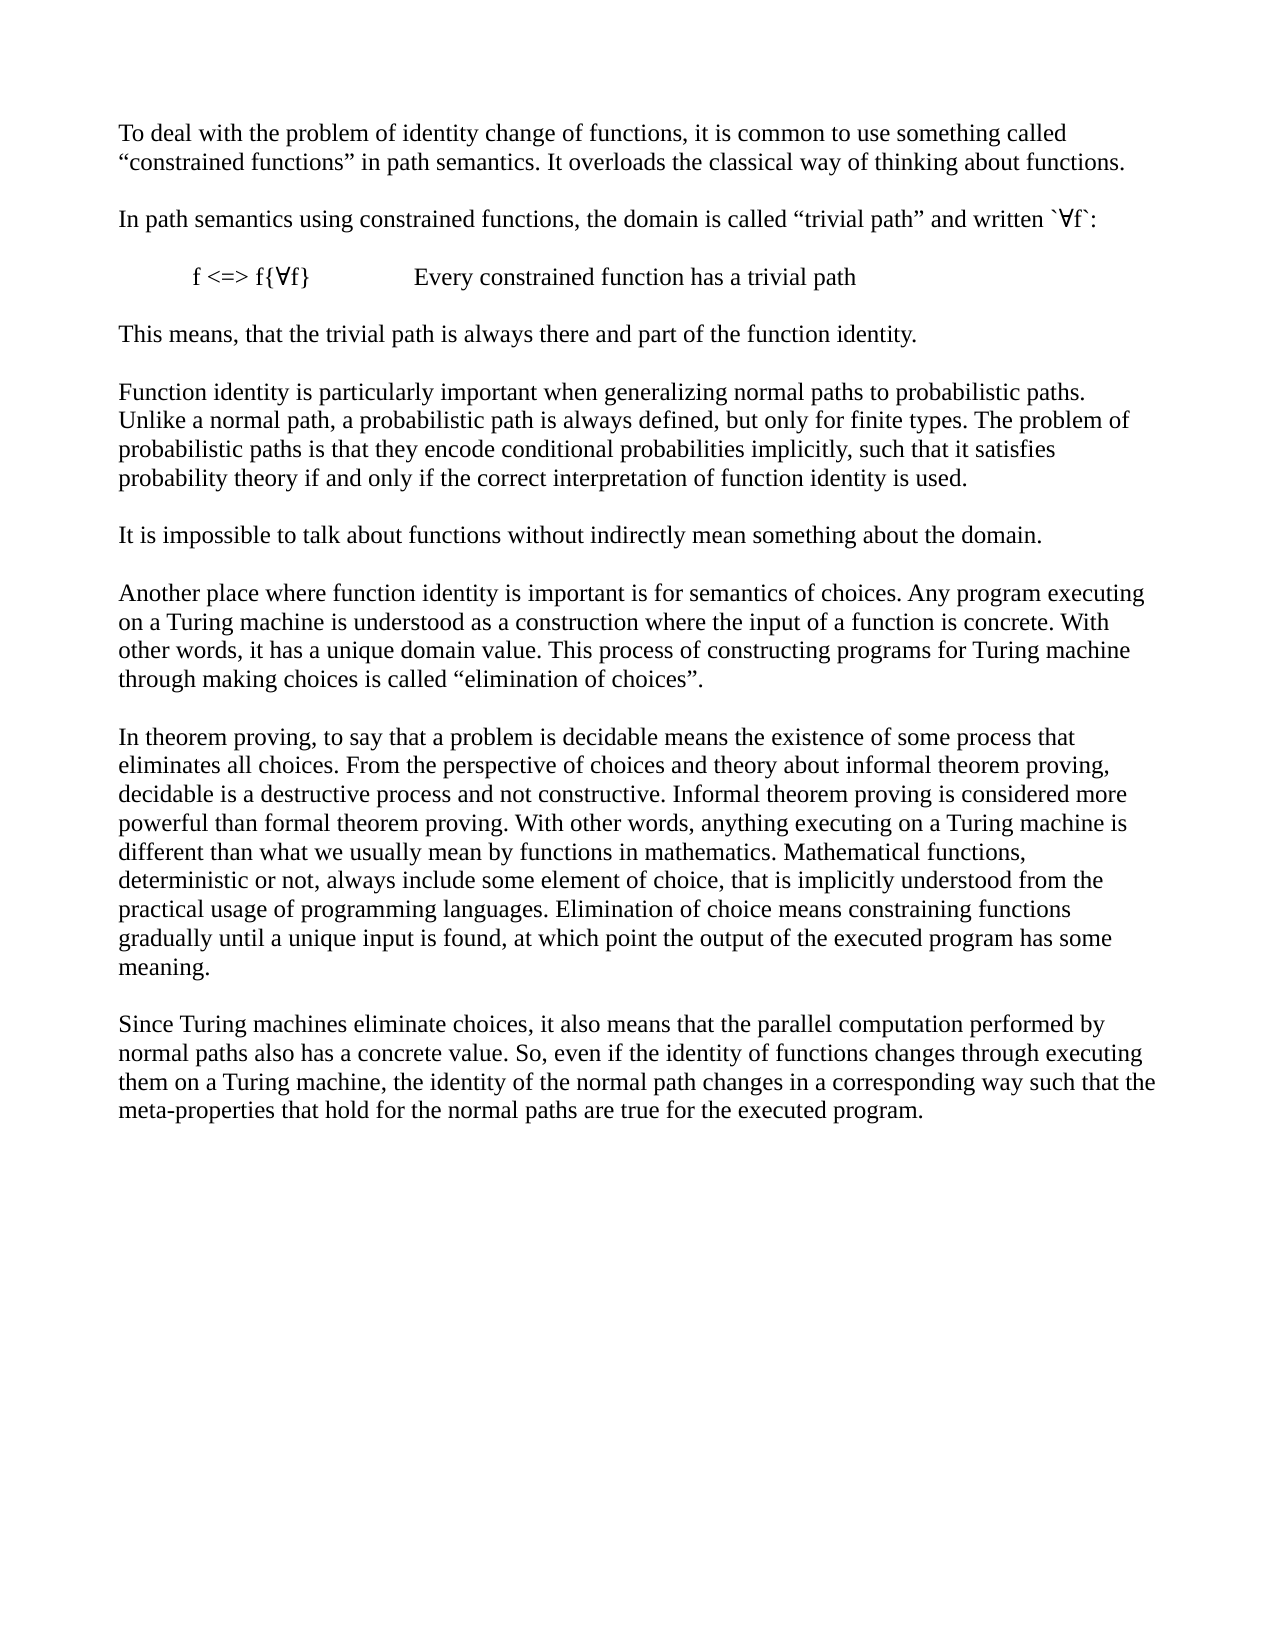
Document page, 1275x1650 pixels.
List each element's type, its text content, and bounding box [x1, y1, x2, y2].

text f <=> f{∀f} Every constrained function has a trivial path [118, 262, 1157, 291]
text In path semantics using constrained functions, the domain is called “trivial path” and written `∀f`: [118, 204, 1157, 233]
text To deal with the problem of identity change of functions, it is common to use something called “constrained functions” in path semantics. It overloads the classical way of thinking about functions. [118, 118, 1157, 176]
text This means, that the trivial path is always there and part of the function identity. [118, 319, 1157, 348]
text In theorem proving, to say that a problem is decidable means the existence of some process that eliminates all choices. From the perspective of choices and theory about informal theorem proving, decidable is a destructive process and not constructive. Informal theorem proving is considered more powerful than formal theorem proving. With other words, anything executing on a Turing machine is different than what we usually mean by functions in mathematics. Mathematical functions, deterministic or not, always include some element of choice, that is implicitly understood from the practical usage of programming languages. Elimination of choice means constraining functions gradually until a unique input is found, at which point the output of the executed program has some meaning. [118, 722, 1157, 981]
text It is impossible to talk about functions without indirectly mean something about the domain. [118, 521, 1157, 549]
text Function identity is particularly important when generalizing normal paths to probabilistic paths. Unlike a normal path, a probabilistic path is always defined, but only for finite types. The problem of probabilistic paths is that they encode conditional probabilities implicitly, such that it satisfies probability theory if and only if the correct interpretation of function identity is used. [118, 377, 1157, 492]
text Since Turing machines eliminate choices, it also means that the parallel computation performed by normal paths also has a concrete value. So, even if the identity of functions changes through executing them on a Turing machine, the identity of the normal path changes in a corresponding way such that the meta-properties that hold for the normal paths are true for the executed program. [118, 1009, 1157, 1124]
text Another place where function identity is important is for semantics of choices. Any program executing on a Turing machine is understood as a construction where the input of a function is concrete. With other words, it has a unique domain value. This process of constructing programs for Turing machine through making choices is called “elimination of choices”. [118, 578, 1157, 693]
